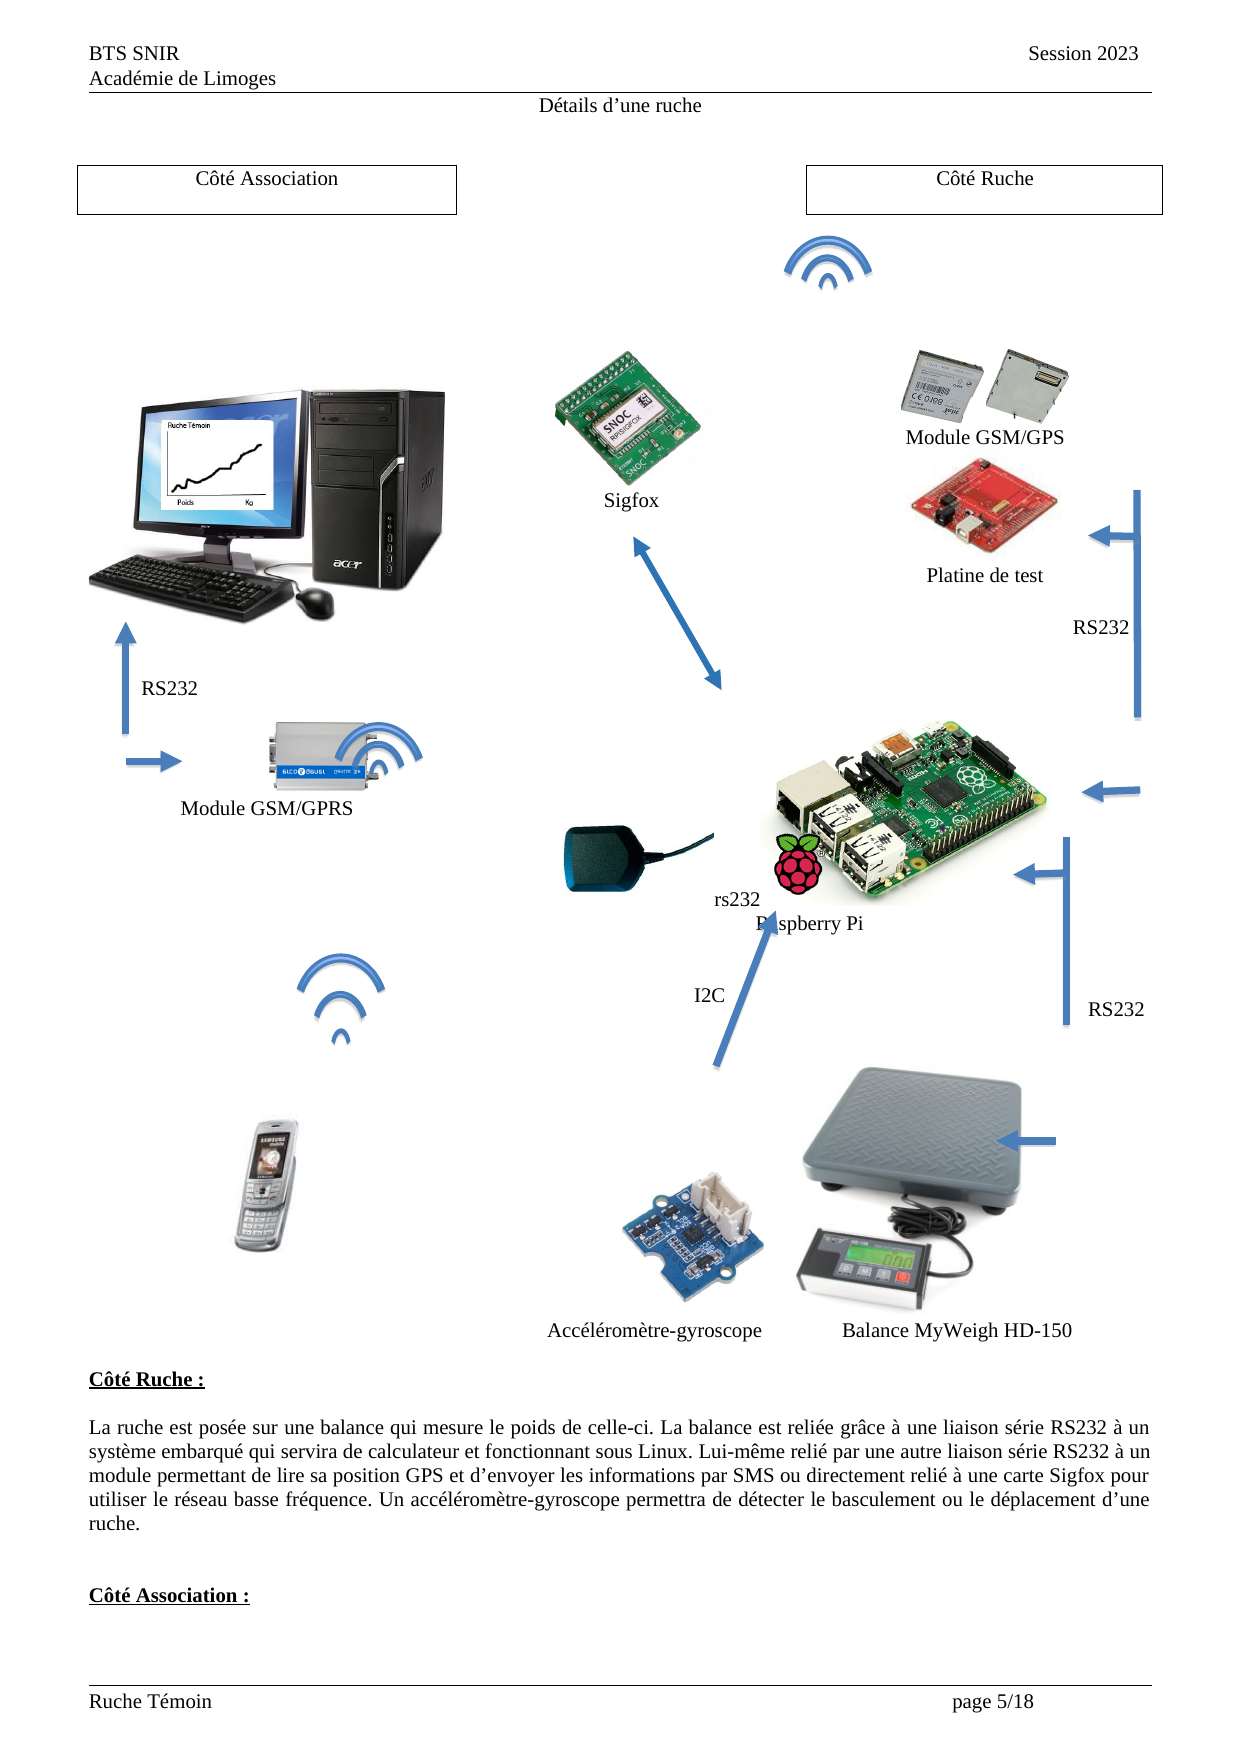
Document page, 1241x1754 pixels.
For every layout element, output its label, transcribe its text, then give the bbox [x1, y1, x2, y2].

text Détails d’une ruche [89, 93, 1152, 117]
table_cell Accéléromètre-gyroscope Balance MyWeigh HD-150 [456, 1066, 1163, 1342]
table_cell Module GSM/GPS Platine de test [807, 348, 1163, 717]
text Côté Ruche : [89, 1366, 1152, 1391]
table_cell [130, 348, 456, 717]
picture [528, 348, 735, 489]
text La ruche est posée sur une balance qui mesure le poids de celle-ci. La balance est reliée grâce à une liaison série RS232 à un système embarqué qui servira de calculateur et fonctionnant sous Linux. Lui-même relié par une autre liaison série RS232 à un module permettant de lire sa position GPS et d’envoyer les informations par SMS ou directement relié à une carte Sigfox pour utiliser le réseau basse fréquence. Un accéléromètre-gyroscope permettra de détecter le basculement ou le déplacement d’une ruche. [89, 1414, 1152, 1535]
picture [596, 1066, 1023, 1319]
picture [264, 717, 382, 796]
picture [879, 448, 1090, 563]
table_cell [78, 215, 456, 348]
picture [88, 348, 445, 666]
text Côté Association : [89, 1583, 1152, 1607]
table_cell [78, 1066, 456, 1342]
picture [227, 1114, 307, 1257]
picture [561, 810, 714, 906]
table_cell [456, 214, 807, 348]
table_cell Sigfox [456, 348, 807, 717]
table_header Côté Association [78, 166, 456, 214]
table_cell [78, 348, 121, 717]
table_header Côté Ruche [807, 166, 1162, 214]
picture [900, 348, 1070, 425]
table_header [457, 165, 806, 214]
table_cell Module GSM/GPRS [78, 718, 456, 1066]
table_cell rs232 Raspberry Pi I2C [456, 718, 1163, 1066]
table_cell [807, 215, 1163, 348]
picture [760, 717, 1058, 906]
